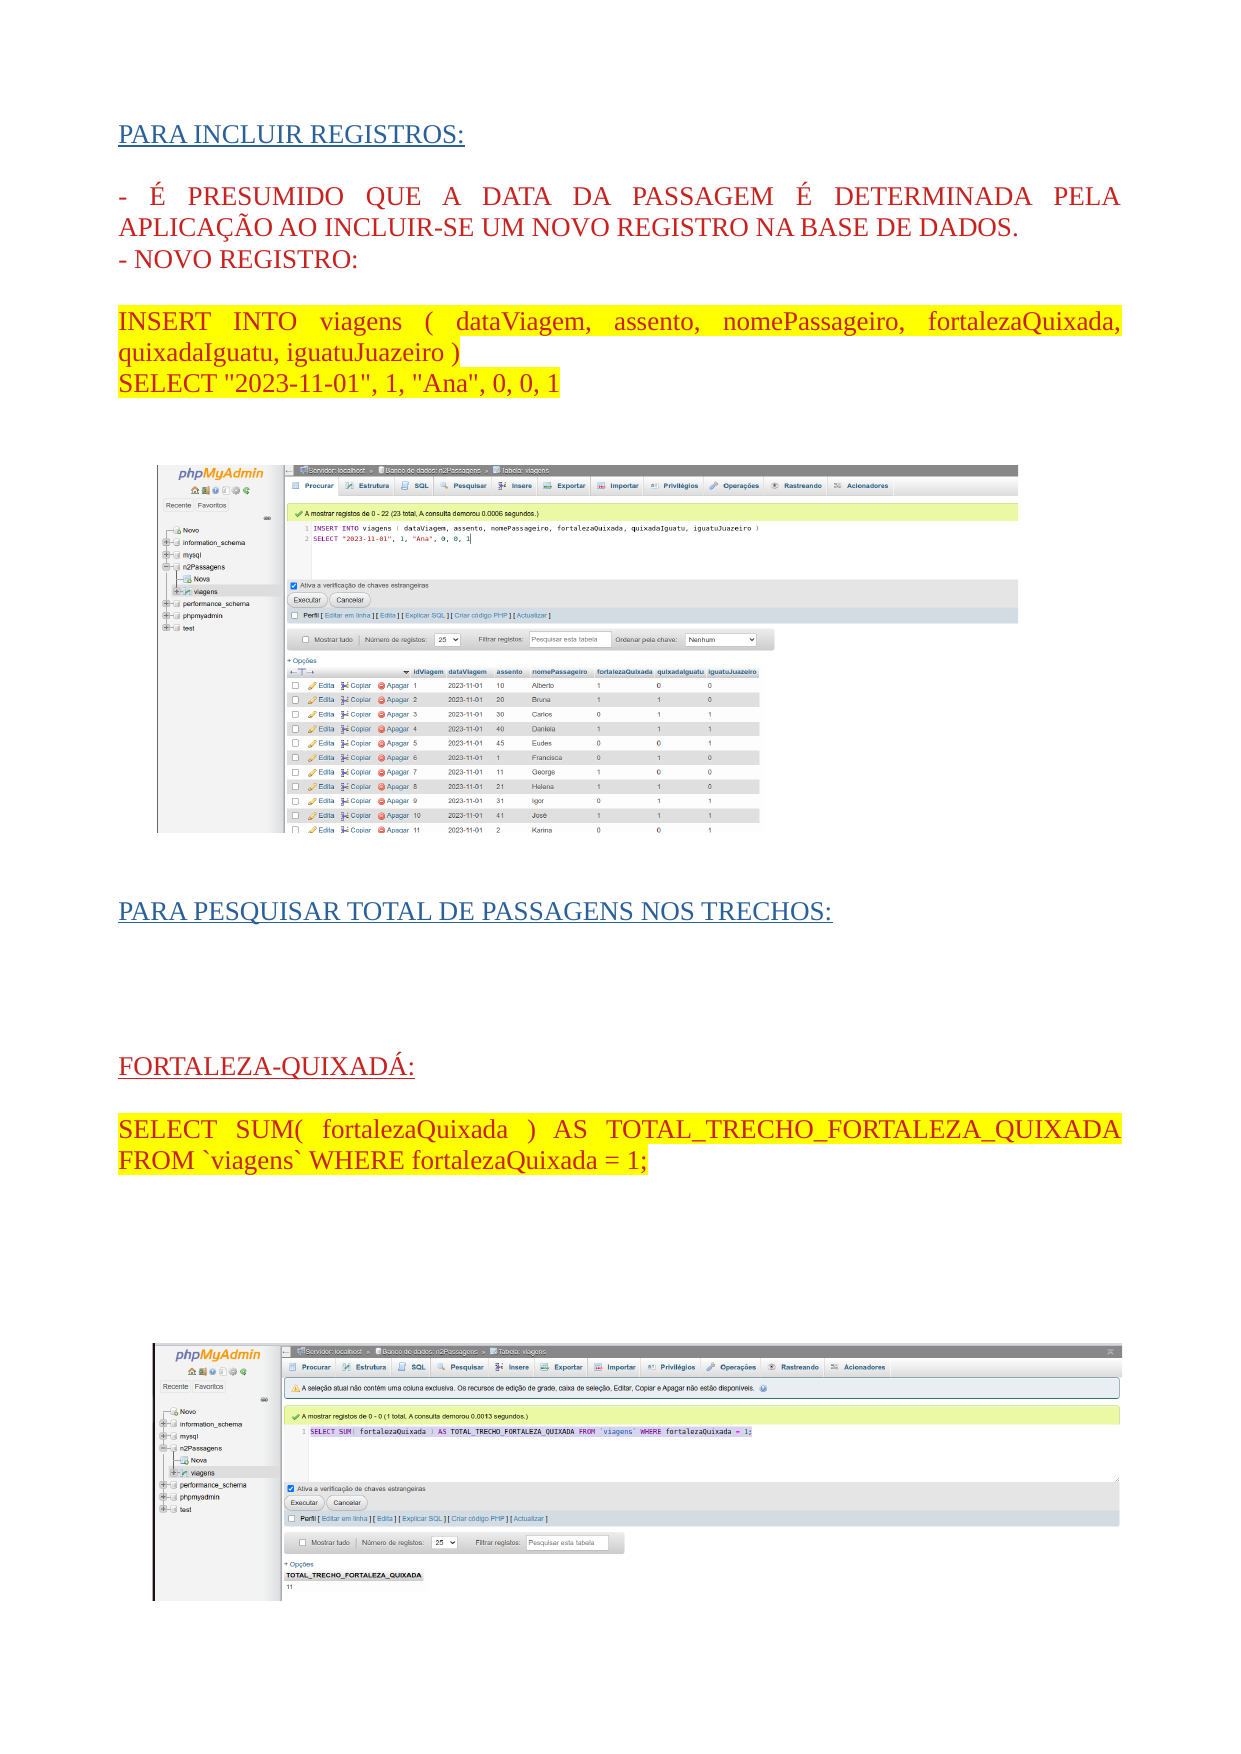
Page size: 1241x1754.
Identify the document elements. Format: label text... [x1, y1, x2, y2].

text PARA INCLUIR REGISTROS: [118, 118, 1122, 149]
text - É PRESUMIDO QUE A DATA DA PASSAGEM É DETERMINADA PELA APLICAÇÃO AO INCLUIR-SE UM NOVO REGISTRO NA BASE DE DADOS. [118, 180, 1122, 243]
text INSERT INTO viagens ( dataViagem, assento, nomePassageiro, fortalezaQuixada, quixadaIguatu, iguatuJuazeiro ) [118, 305, 1122, 367]
picture [152, 1343, 1123, 1601]
text - NOVO REGISTRO: [118, 243, 1122, 274]
text SELECT "2023-11-01", 1, "Ana", 0, 0, 1 [118, 367, 1122, 398]
picture [157, 465, 1019, 833]
text FORTALEZA-QUIXADÁ: [118, 1051, 1122, 1082]
text PARA PESQUISAR TOTAL DE PASSAGENS NOS TRECHOS: [118, 895, 1122, 926]
text SELECT SUM( fortalezaQuixada ) AS TOTAL_TRECHO_FORTALEZA_QUIXADA FROM `viagens` WHERE fortalezaQuixada = 1; [118, 1113, 1122, 1175]
